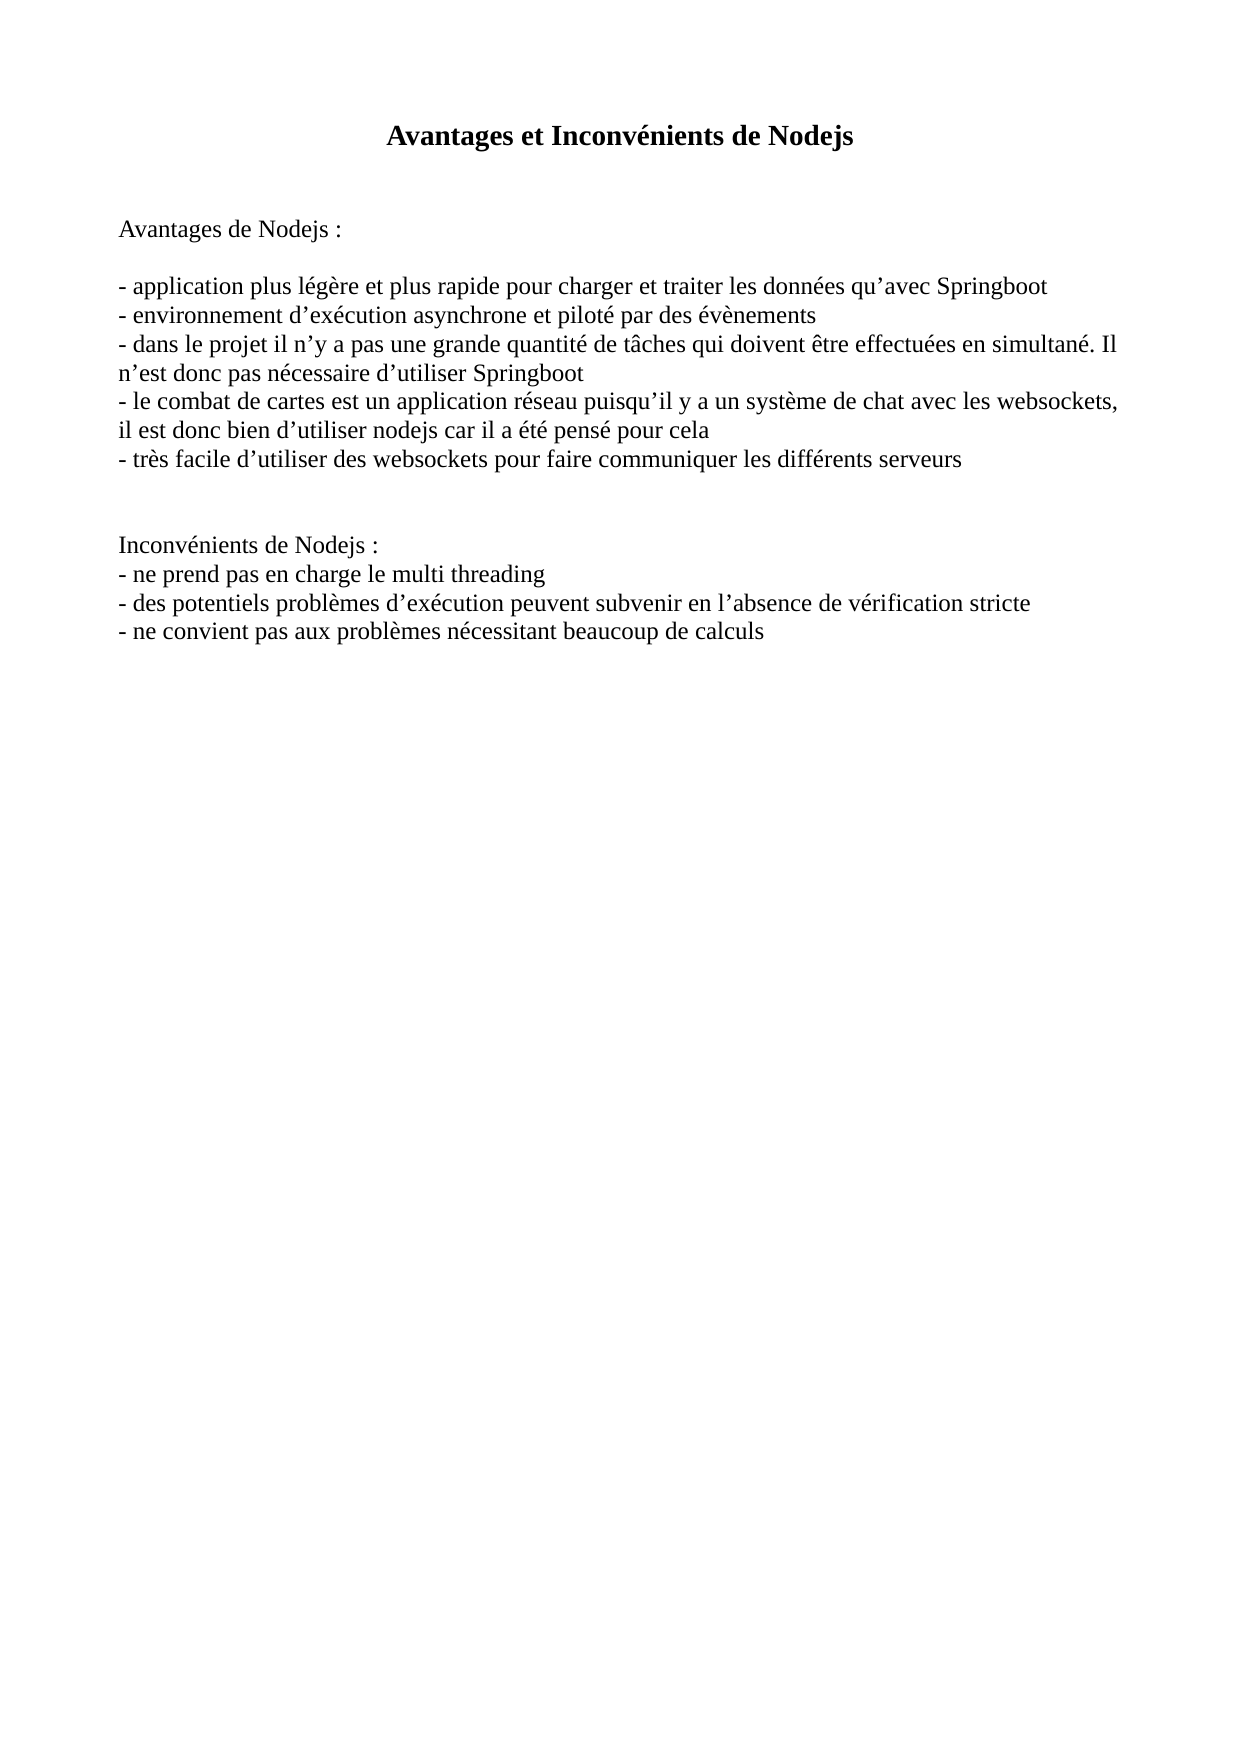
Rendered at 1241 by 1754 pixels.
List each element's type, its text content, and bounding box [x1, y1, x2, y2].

text Avantages de Nodejs : [118, 214, 1122, 243]
text - très facile d’utiliser des websockets pour faire communiquer les différents serveurs [118, 444, 1122, 473]
text - le combat de cartes est un application réseau puisqu’il y a un système de chat avec les websockets, il est donc bien d’utiliser nodejs car il a été pensé pour cela [118, 386, 1122, 444]
text - dans le projet il n’y a pas une grande quantité de tâches qui doivent être effectuées en simultané. Il n’est donc pas nécessaire d’utiliser Springboot [118, 329, 1122, 386]
text - ne prend pas en charge le multi threading [118, 559, 1122, 588]
text - ne convient pas aux problèmes nécessitant beaucoup de calculs [118, 616, 1122, 645]
text - des potentiels problèmes d’exécution peuvent subvenir en l’absence de vérification stricte [118, 588, 1122, 616]
text - environnement d’exécution asynchrone et piloté par des évènements [118, 300, 1122, 329]
text Avantages et Inconvénients de Nodejs [118, 118, 1122, 152]
text - application plus légère et plus rapide pour charger et traiter les données qu’avec Springboot [118, 271, 1122, 300]
text Inconvénients de Nodejs : [118, 530, 1122, 559]
